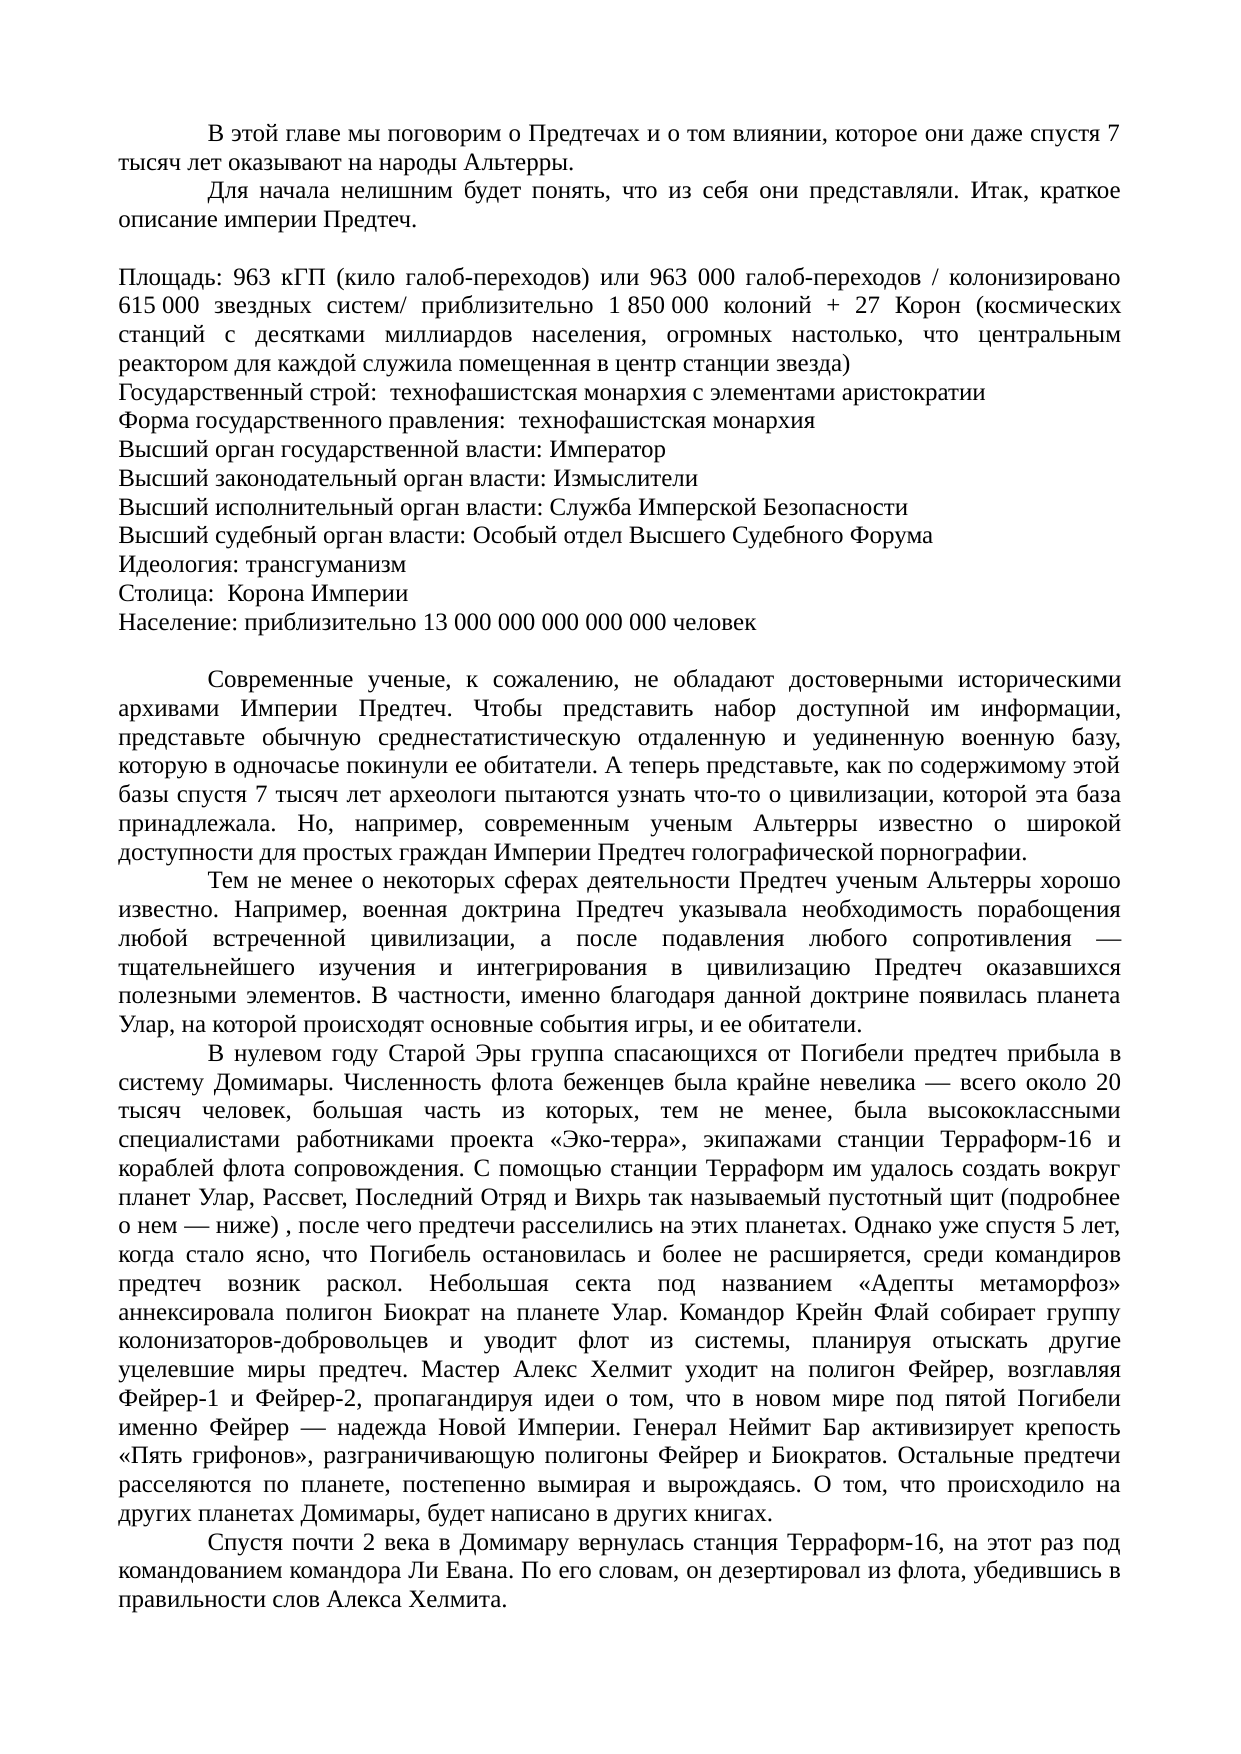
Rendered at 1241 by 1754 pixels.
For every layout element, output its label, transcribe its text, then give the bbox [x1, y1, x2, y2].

text В этой главе мы поговорим о Предтечах и о том влиянии, которое они даже спустя 7 тысяч лет оказывают на народы Альтерры. [118, 118, 1122, 176]
text В нулевом году Старой Эры группа спасающихся от Погибели предтеч прибыла в систему Домимары. Численность флота беженцев была крайне невелика — всего около 20 тысяч человек, большая часть из которых, тем не менее, была высококлассными специалистами работниками проекта «Эко-терра», экипажами станции Терраформ-16 и кораблей флота сопровождения. С помощью станции Терраформ им удалось создать вокруг планет Улар, Рассвет, Последний Отряд и Вихрь так называемый пустотный щит (подробнее о нем — ниже) , после чего предтечи расселились на этих планетах. Однако уже спустя 5 лет, когда стало ясно, что Погибель остановилась и более не расширяется, среди командиров предтеч возник раскол. Небольшая секта под названием «Адепты метаморфоз» аннексировала полигон Биократ на планете Улар. Командор Крейн Флай собирает группу колонизаторов-добровольцев и уводит флот из системы, планируя отыскать другие уцелевшие миры предтеч. Мастер Алекс Хелмит уходит на полигон Фейрер, возглавляя Фейрер-1 и Фейрер-2, пропагандируя идеи о том, что в новом мире под пятой Погибели именно Фейрер — надежда Новой Империи. Генерал Неймит Бар активизирует крепость «Пять грифонов», разграничивающую полигоны Фейрер и Биократов. Остальные предтечи расселяются по планете, постепенно вымирая и вырождаясь. О том, что происходило на других планетах Домимары, будет написано в других книгах. [118, 1038, 1122, 1527]
text Высший судебный орган власти: Особый отдел Высшего Судебного Форума [118, 521, 1122, 549]
text Идеология: трансгуманизм [118, 549, 1122, 578]
text Население: приблизительно 13 000 000 000 000 000 человек [118, 607, 1122, 636]
text Государственный строй: технофашистская монархия с элементами аристократии [118, 377, 1122, 406]
text Тем не менее о некоторых сферах деятельности Предтеч ученым Альтерры хорошо известно. Например, военная доктрина Предтеч указывала необходимость порабощения любой встреченной цивилизации, а после подавления любого сопротивления — тщательнейшего изучения и интегрирования в цивилизацию Предтеч оказавшихся полезными элементов. В частности, именно благодаря данной доктрине появилась планета Улар, на которой происходят основные события игры, и ее обитатели. [118, 866, 1122, 1038]
text Столица: Корона Империи [118, 578, 1122, 607]
text Площадь: 963 кГП (кило галоб-переходов) или 963 000 галоб-переходов / колонизировано 615 000 звездных систем/ приблизительно 1 850 000 колоний + 27 Корон (космических станций с десятками миллиардов населения, огромных настолько, что центральным реактором для каждой служила помещенная в центр станции звезда) [118, 262, 1122, 377]
text Спустя почти 2 века в Домимару вернулась станция Терраформ-16, на этот раз под командованием командора Ли Евана. По его словам, он дезертировал из флота, убедившись в правильности слов Алекса Хелмита. [118, 1527, 1122, 1613]
text Современные ученые, к сожалению, не обладают достоверными историческими архивами Империи Предтеч. Чтобы представить набор доступной им информации, представьте обычную среднестатистическую отдаленную и уединенную военную базу, которую в одночасье покинули ее обитатели. А теперь представьте, как по содержимому этой базы спустя 7 тысяч лет археологи пытаются узнать что-то о цивилизации, которой эта база принадлежала. Но, например, современным ученым Альтерры известно о широкой доступности для простых граждан Империи Предтеч голографической порнографии. [118, 664, 1122, 866]
text Высший орган государственной власти: Император [118, 434, 1122, 463]
text Высший законодательный орган власти: Измыслители [118, 463, 1122, 492]
text Форма государственного правления: технофашистская монархия [118, 406, 1122, 434]
text Для начала нелишним будет понять, что из себя они представляли. Итак, краткое описание империи Предтеч. [118, 176, 1122, 233]
text Высший исполнительный орган власти: Служба Имперской Безопасности [118, 492, 1122, 521]
